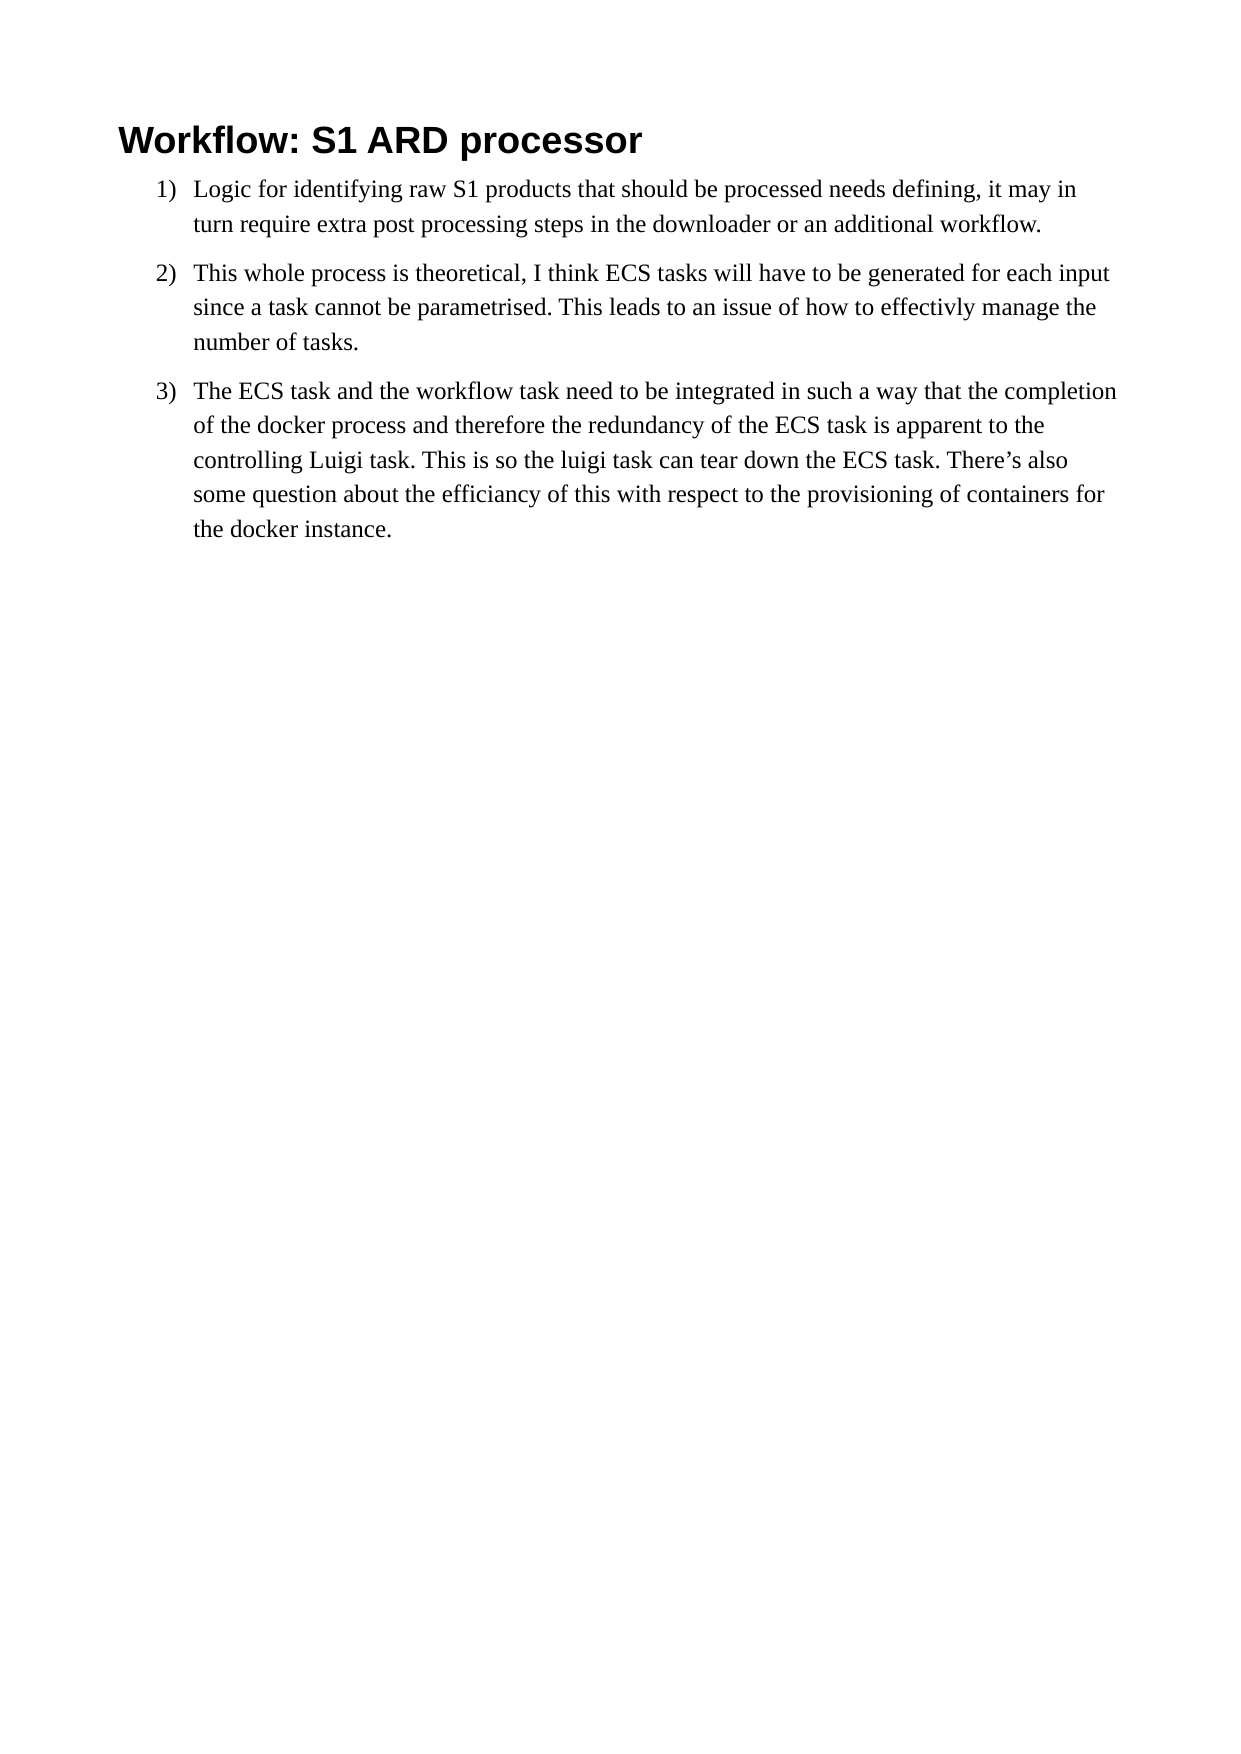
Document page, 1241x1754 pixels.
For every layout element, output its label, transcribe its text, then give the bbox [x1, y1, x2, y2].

subtitle Workflow: S1 ARD processor [118, 118, 1122, 162]
list The ECS task and the workflow task need to be integrated in such a way that the completion of the docker process and therefore the redundancy of the ECS task is apparent to the controlling Luigi task. This is so the luigi task can tear down the ECS task. There’s also some question about the efficiancy of this with respect to the provisioning of containers for the docker instance. [156, 376, 1122, 542]
list This whole process is theoretical, I think ECS tasks will have to be generated for each input since a task cannot be parametrised. This leads to an issue of how to effectivly manage the number of tasks. [156, 258, 1122, 356]
list Logic for identifying raw S1 products that should be processed needs defining, it may in turn require extra post processing steps in the downloader or an additional workflow. [156, 174, 1122, 237]
